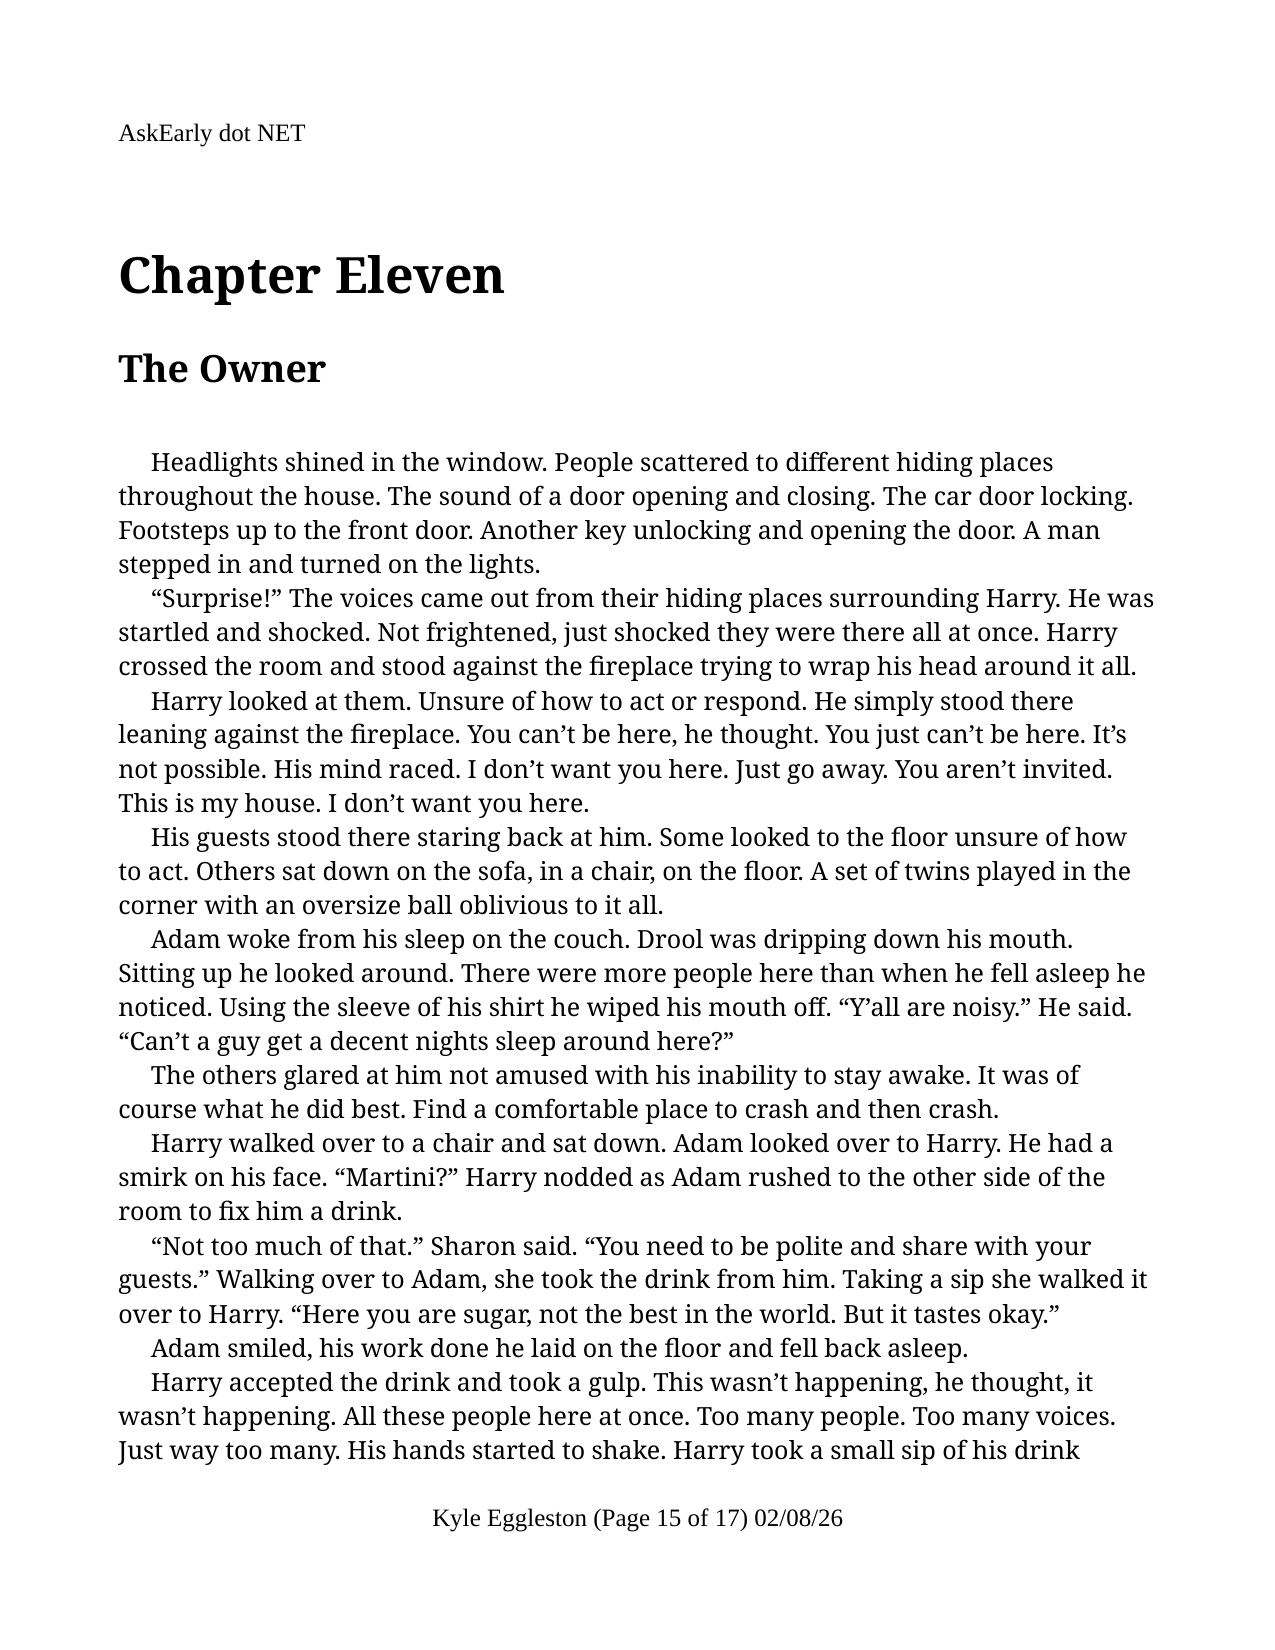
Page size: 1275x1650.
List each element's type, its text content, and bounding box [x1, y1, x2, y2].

subtitle Chapter Eleven [118, 241, 1157, 309]
text Adam smiled, his work done he laid on the floor and fell back asleep. [118, 1330, 1157, 1364]
text Adam woke from his sleep on the couch. Drool was dripping down his mouth. Sitting up he looked around. There were more people here than when he fell asleep he noticed. Using the sleeve of his shirt he wiped his mouth off. “Y’all are noisy.” He said. “Can’t a guy get a decent nights sleep around here?” [118, 922, 1157, 1058]
text “Not too much of that.” Sharon said. “You need to be polite and share with your guests.” Walking over to Adam, she took the drink from him. Taking a sip she walked it over to Harry. “Here you are sugar, not the best in the world. But it tastes okay.” [118, 1228, 1157, 1330]
text Harry looked at them. Unsure of how to act or respond. He simply stood there leaning against the fireplace. You can’t be here, he thought. You just can’t be here. It’s not possible. His mind raced. I don’t want you here. Just go away. You aren’t invited. This is my house. I don’t want you here. [118, 683, 1157, 819]
subtitle The Owner [118, 342, 1157, 393]
text Harry accepted the drink and took a gulp. This wasn’t happening, he thought, it wasn’t happening. All these people here at once. Too many people. Too many voices. Just way too many. His hands started to shake. Harry took a small sip of his drink [118, 1364, 1157, 1467]
text His guests stood there staring back at him. Some looked to the floor unsure of how to act. Others sat down on the sofa, in a chair, on the floor. A set of twins played in the corner with an oversize ball oblivious to it all. [118, 819, 1157, 922]
text Harry walked over to a chair and sat down. Adam looked over to Harry. He had a smirk on his face. “Martini?” Harry nodded as Adam rushed to the other side of the room to fix him a drink. [118, 1126, 1157, 1228]
text Headlights shined in the window. People scattered to different hiding places throughout the house. The sound of a door opening and closing. The car door locking. Footsteps up to the front door. Another key unlocking and opening the door. A man stepped in and turned on the lights. [118, 445, 1157, 581]
text The others glared at him not amused with his inability to stay awake. It was of course what he did best. Find a comfortable place to crash and then crash. [118, 1058, 1157, 1126]
text “Surprise!” The voices came out from their hiding places surrounding Harry. He was startled and shocked. Not frightened, just shocked they were there all at once. Harry crossed the room and stood against the fireplace trying to wrap his head around it all. [118, 581, 1157, 683]
